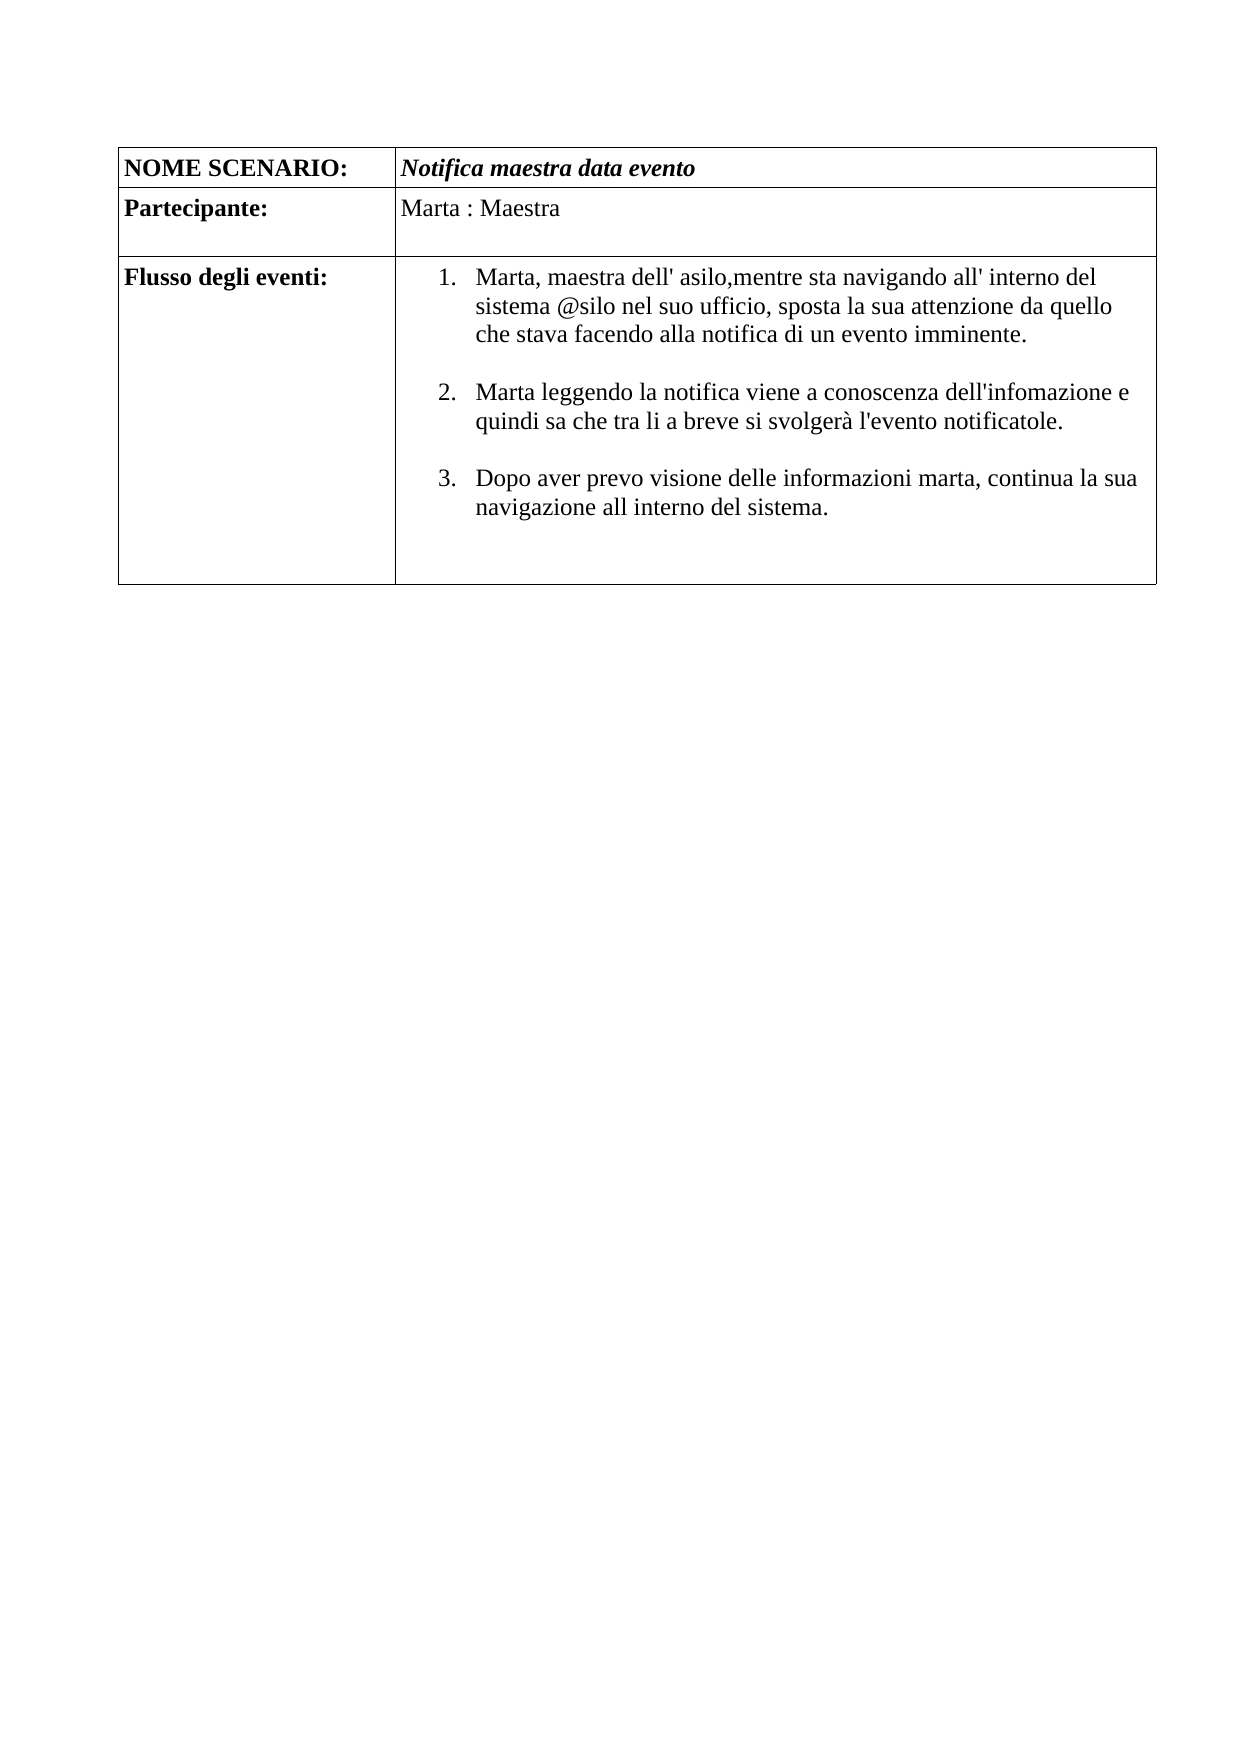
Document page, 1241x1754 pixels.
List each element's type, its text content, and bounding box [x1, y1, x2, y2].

table_header NOME SCENARIO: [119, 148, 395, 187]
table_cell Partecipante: [119, 188, 395, 256]
table_cell Flusso degli eventi: [119, 257, 395, 584]
table_cell Marta, maestra dell' asilo,mentre sta navigando all' interno del sistema @silo nel suo ufficio, sposta la sua attenzione da quello che stava facendo alla notifica di un evento imminente. Marta leggendo la notifica viene a conoscenza dell'infomazione e quindi sa che tra li a breve si svolgerà l'evento notificatole. Dopo aver prevo visione delle informazioni marta, continua la sua navigazione all interno del sistema. [396, 257, 1156, 584]
table_header Notifica maestra data evento [396, 148, 1156, 187]
table_cell Marta : Maestra [396, 188, 1156, 256]
